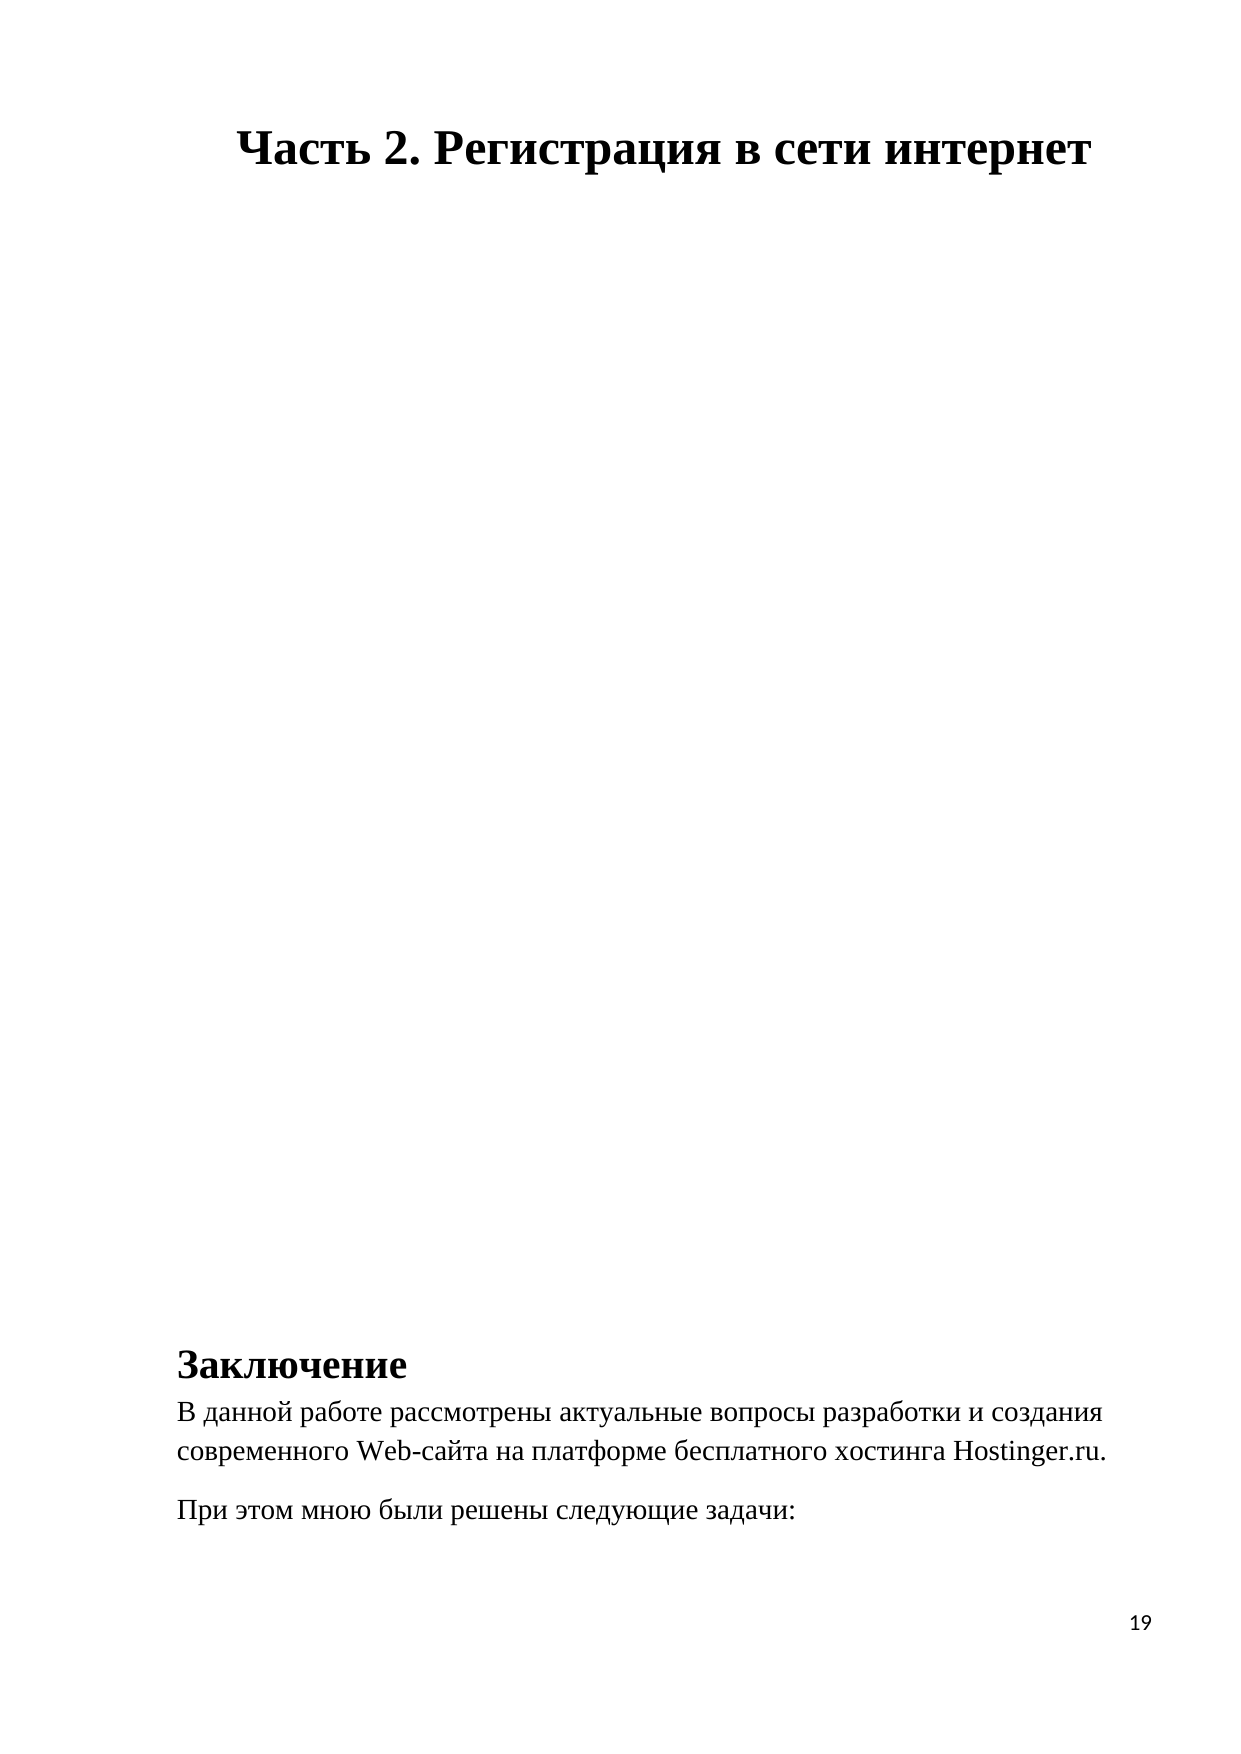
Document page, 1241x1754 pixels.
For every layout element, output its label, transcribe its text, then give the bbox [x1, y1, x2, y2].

text В данной работе рассмотрены актуальные вопросы разработки и создания современного Web-сайта на платформе бесплатного хостинга Hostinger.ru. [177, 1394, 1152, 1467]
text При этом мною были решены следующие задачи: [177, 1492, 1152, 1526]
subtitle Заключение [177, 1339, 1152, 1387]
subtitle Часть 2. Регистрация в сети интернет [177, 118, 1152, 176]
